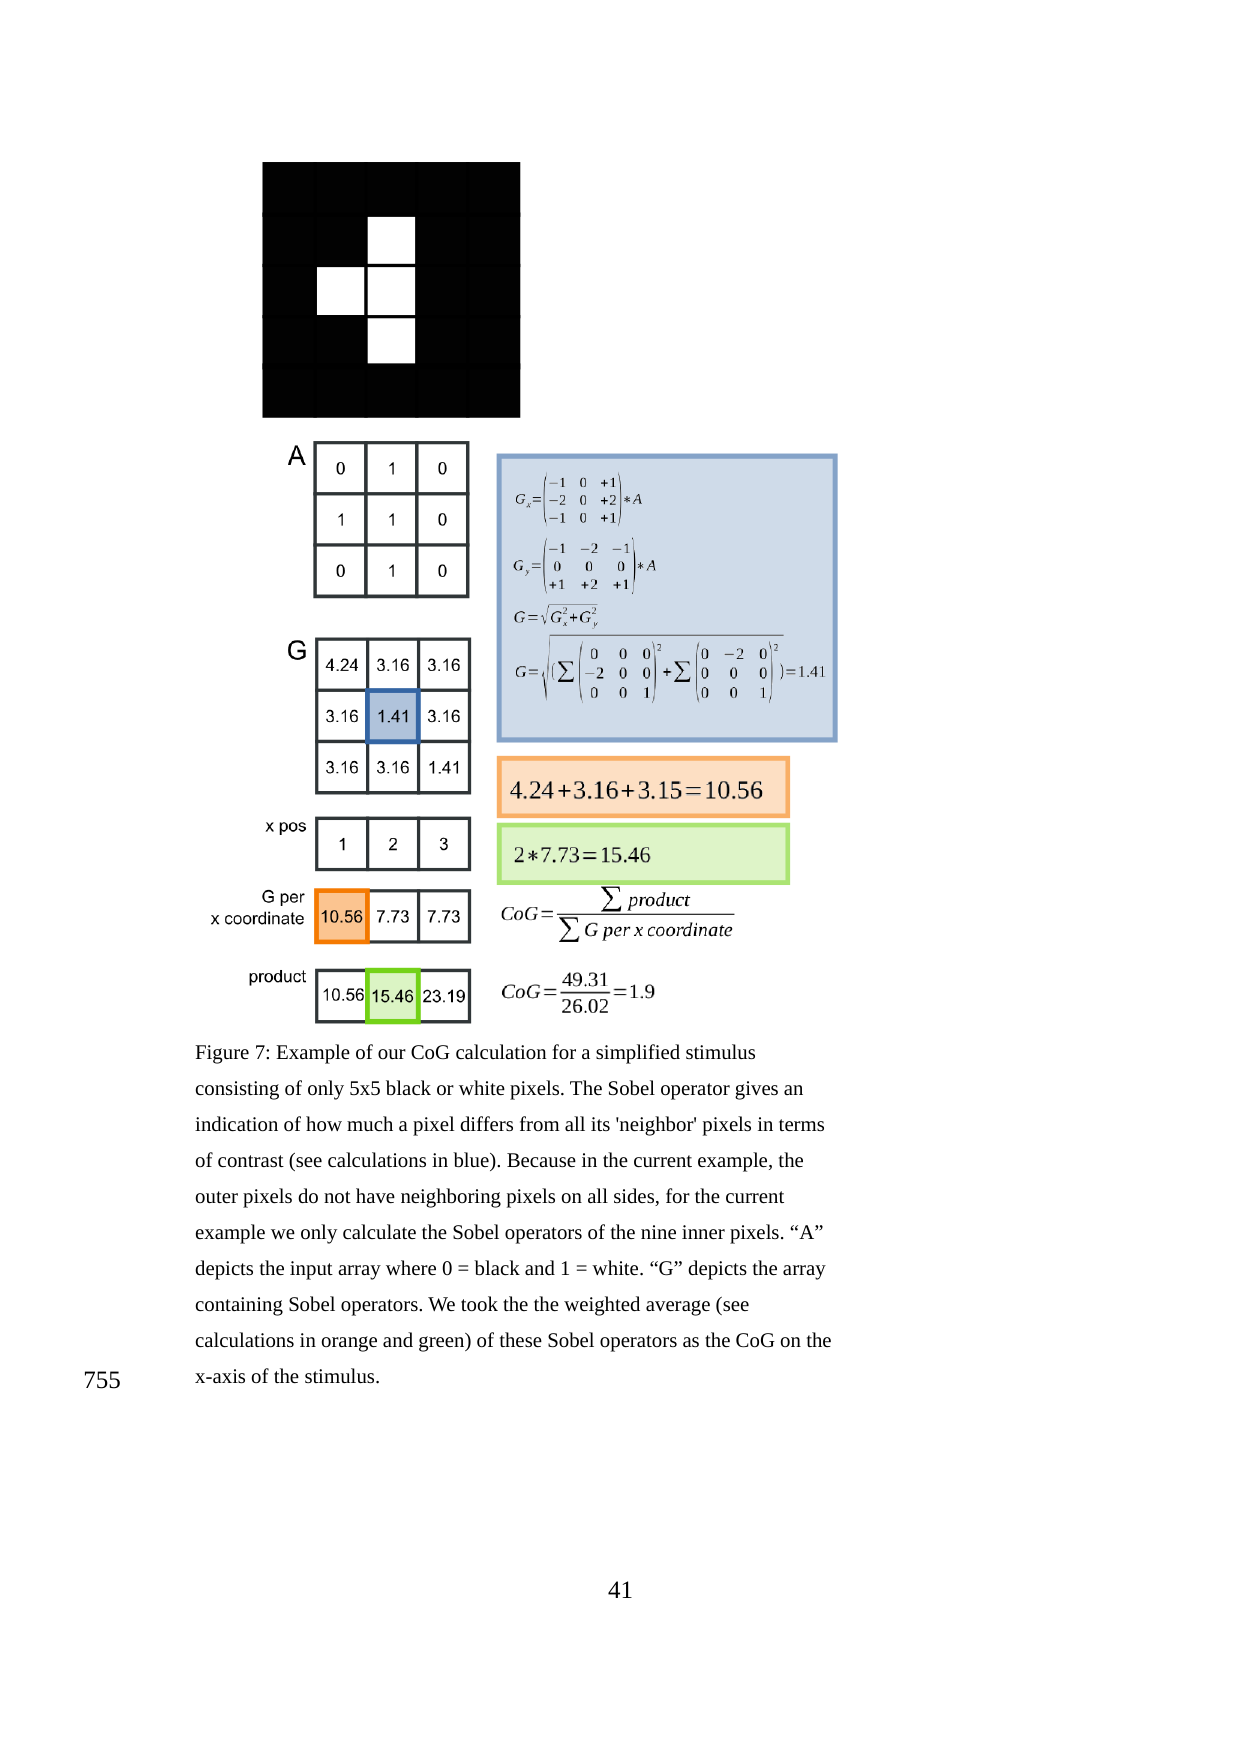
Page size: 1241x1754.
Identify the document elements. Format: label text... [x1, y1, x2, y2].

picture [195, 162, 841, 1028]
text Figure 7: Example of our CoG calculation for a simplified stimulus consisting of only 5x5 black or white pixels. The Sobel operator gives an indication of how much a pixel differs from all its 'neighbor' pixels in terms of contrast (see calculations in blue). Because in the current example, the outer pixels do not have neighboring pixels on all sides, for the current example we only calculate the Sobel operators of the nine inner pixels. “A” depicts the input array where 0 = black and 1 = white. “G” depicts the array containing Sobel operators. We took the the weighted average (see calculations in orange and green) of these Sobel operators as the CoG on the x-axis of the stimulus. [195, 1028, 841, 1388]
